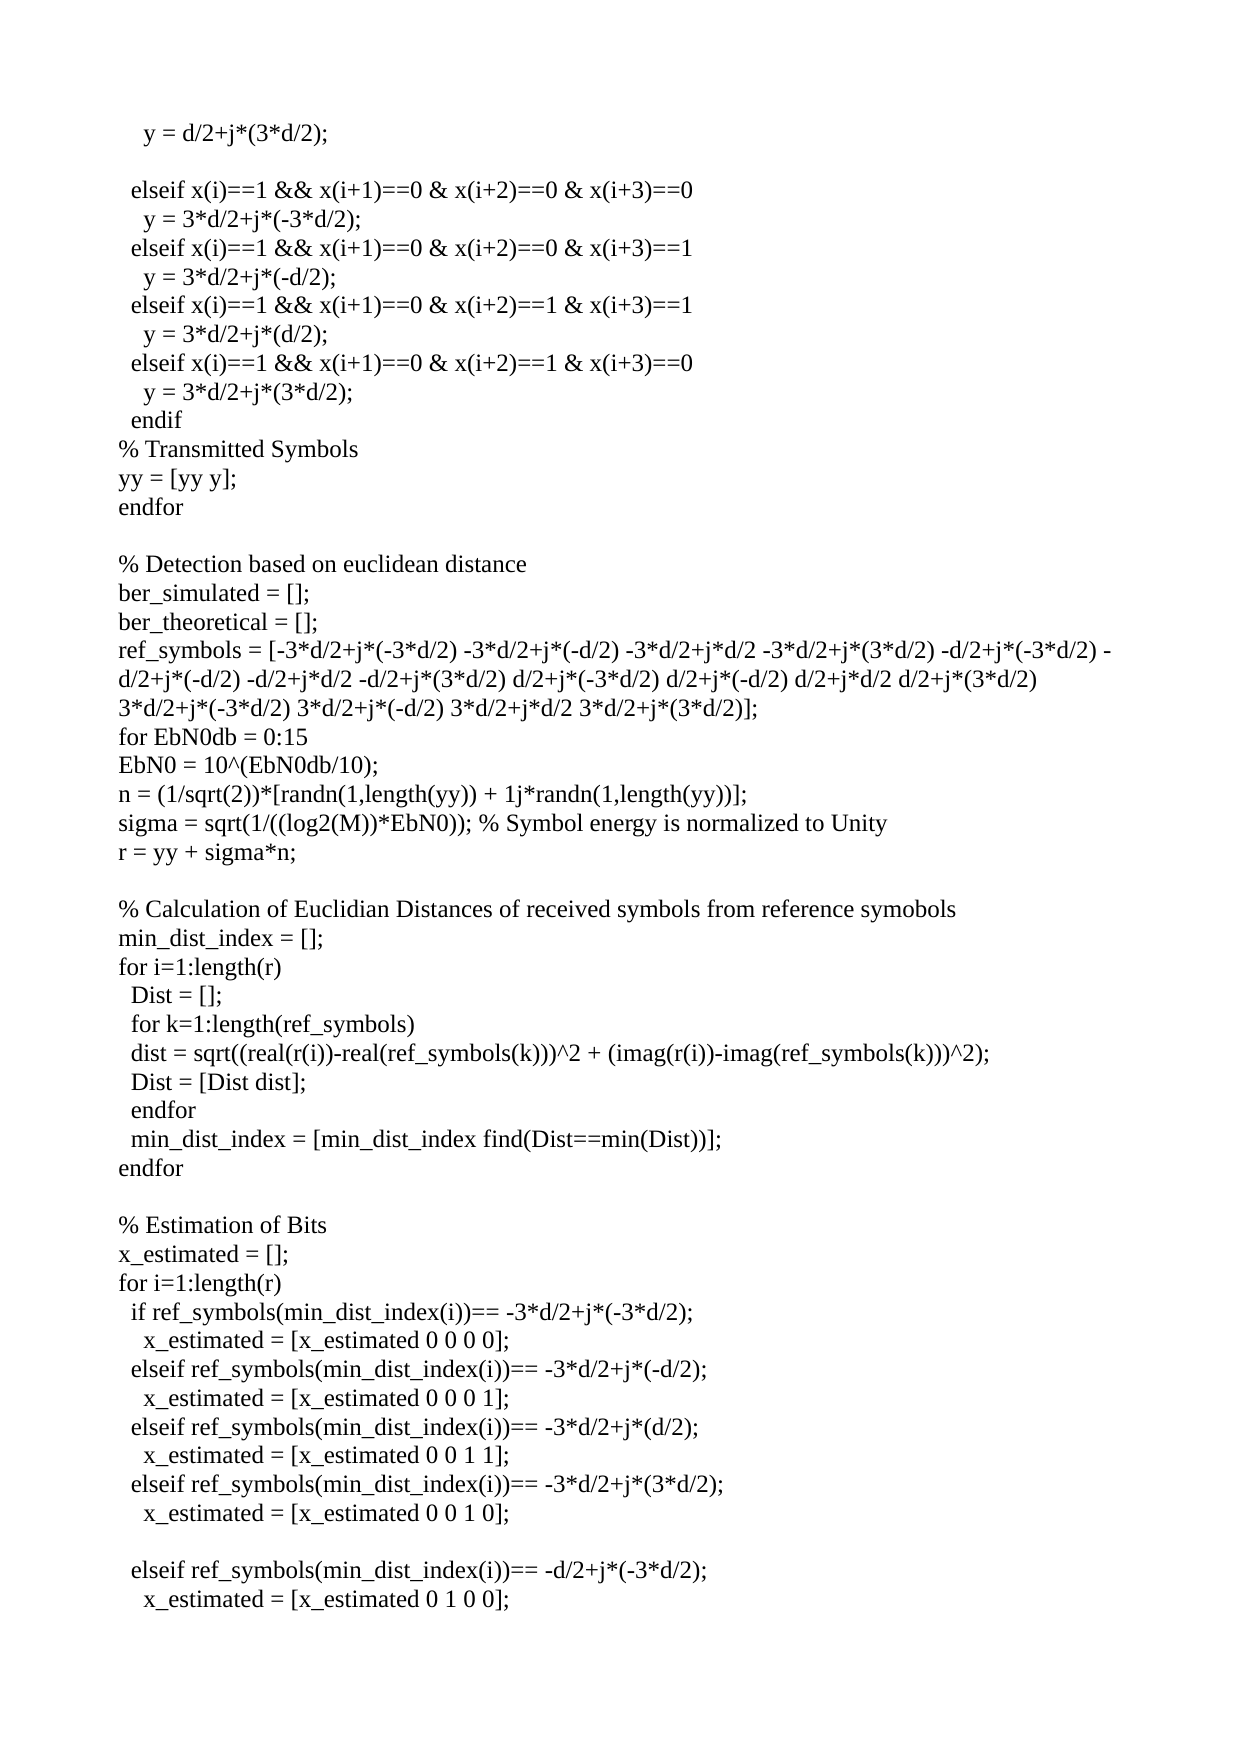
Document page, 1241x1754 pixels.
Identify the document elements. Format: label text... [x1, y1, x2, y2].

text y = 3*d/2+j*(3*d/2); [118, 377, 1122, 406]
text dist = sqrt((real(r(i))-real(ref_symbols(k)))^2 + (imag(r(i))-imag(ref_symbols(k)))^2); [118, 1038, 1122, 1067]
text EbN0 = 10^(EbN0db/10); [118, 751, 1122, 779]
text endif [118, 406, 1122, 434]
text for i=1:length(r) [118, 952, 1122, 981]
text elseif x(i)==1 && x(i+1)==0 & x(i+2)==1 & x(i+3)==1 [118, 291, 1122, 319]
text endfor [118, 492, 1122, 521]
text % Estimation of Bits [118, 1211, 1122, 1239]
text ref_symbols = [-3*d/2+j*(-3*d/2) -3*d/2+j*(-d/2) -3*d/2+j*d/2 -3*d/2+j*(3*d/2) -d/2+j*(-3*d/2) -d/2+j*(-d/2) -d/2+j*d/2 -d/2+j*(3*d/2) d/2+j*(-3*d/2) d/2+j*(-d/2) d/2+j*d/2 d/2+j*(3*d/2) 3*d/2+j*(-3*d/2) 3*d/2+j*(-d/2) 3*d/2+j*d/2 3*d/2+j*(3*d/2)]; [118, 636, 1122, 722]
text elseif x(i)==1 && x(i+1)==0 & x(i+2)==1 & x(i+3)==0 [118, 348, 1122, 377]
text elseif x(i)==1 && x(i+1)==0 & x(i+2)==0 & x(i+3)==0 [118, 176, 1122, 204]
text elseif ref_symbols(min_dist_index(i))== -3*d/2+j*(d/2); [118, 1412, 1122, 1441]
text % Calculation of Euclidian Distances of received symbols from reference symobols [118, 894, 1122, 923]
text for EbN0db = 0:15 [118, 722, 1122, 751]
text elseif ref_symbols(min_dist_index(i))== -d/2+j*(-3*d/2); [118, 1556, 1122, 1584]
text r = yy + sigma*n; [118, 837, 1122, 866]
text x_estimated = [x_estimated 0 1 0 0]; [118, 1584, 1122, 1613]
text min_dist_index = []; [118, 923, 1122, 952]
text n = (1/sqrt(2))*[randn(1,length(yy)) + 1j*randn(1,length(yy))]; [118, 779, 1122, 808]
text ber_theoretical = []; [118, 607, 1122, 636]
text sigma = sqrt(1/((log2(M))*EbN0)); % Symbol energy is normalized to Unity [118, 808, 1122, 837]
text elseif ref_symbols(min_dist_index(i))== -3*d/2+j*(3*d/2); [118, 1469, 1122, 1498]
text % Detection based on euclidean distance [118, 549, 1122, 578]
text for k=1:length(ref_symbols) [118, 1009, 1122, 1038]
text y = 3*d/2+j*(-d/2); [118, 262, 1122, 291]
text if ref_symbols(min_dist_index(i))== -3*d/2+j*(-3*d/2); [118, 1297, 1122, 1326]
text x_estimated = [x_estimated 0 0 1 1]; [118, 1441, 1122, 1469]
text endfor [118, 1153, 1122, 1182]
text y = 3*d/2+j*(d/2); [118, 319, 1122, 348]
text elseif ref_symbols(min_dist_index(i))== -3*d/2+j*(-d/2); [118, 1354, 1122, 1383]
text ber_simulated = []; [118, 578, 1122, 607]
text min_dist_index = [min_dist_index find(Dist==min(Dist))]; [118, 1124, 1122, 1153]
text elseif x(i)==1 && x(i+1)==0 & x(i+2)==0 & x(i+3)==1 [118, 233, 1122, 262]
text x_estimated = []; [118, 1239, 1122, 1268]
text x_estimated = [x_estimated 0 0 1 0]; [118, 1498, 1122, 1527]
text endfor [118, 1096, 1122, 1124]
text Dist = [Dist dist]; [118, 1067, 1122, 1096]
text for i=1:length(r) [118, 1268, 1122, 1297]
text x_estimated = [x_estimated 0 0 0 1]; [118, 1383, 1122, 1412]
text yy = [yy y]; [118, 463, 1122, 492]
text x_estimated = [x_estimated 0 0 0 0]; [118, 1326, 1122, 1354]
text y = d/2+j*(3*d/2); [118, 118, 1122, 147]
text Dist = []; [118, 981, 1122, 1009]
text y = 3*d/2+j*(-3*d/2); [118, 204, 1122, 233]
text % Transmitted Symbols [118, 434, 1122, 463]
